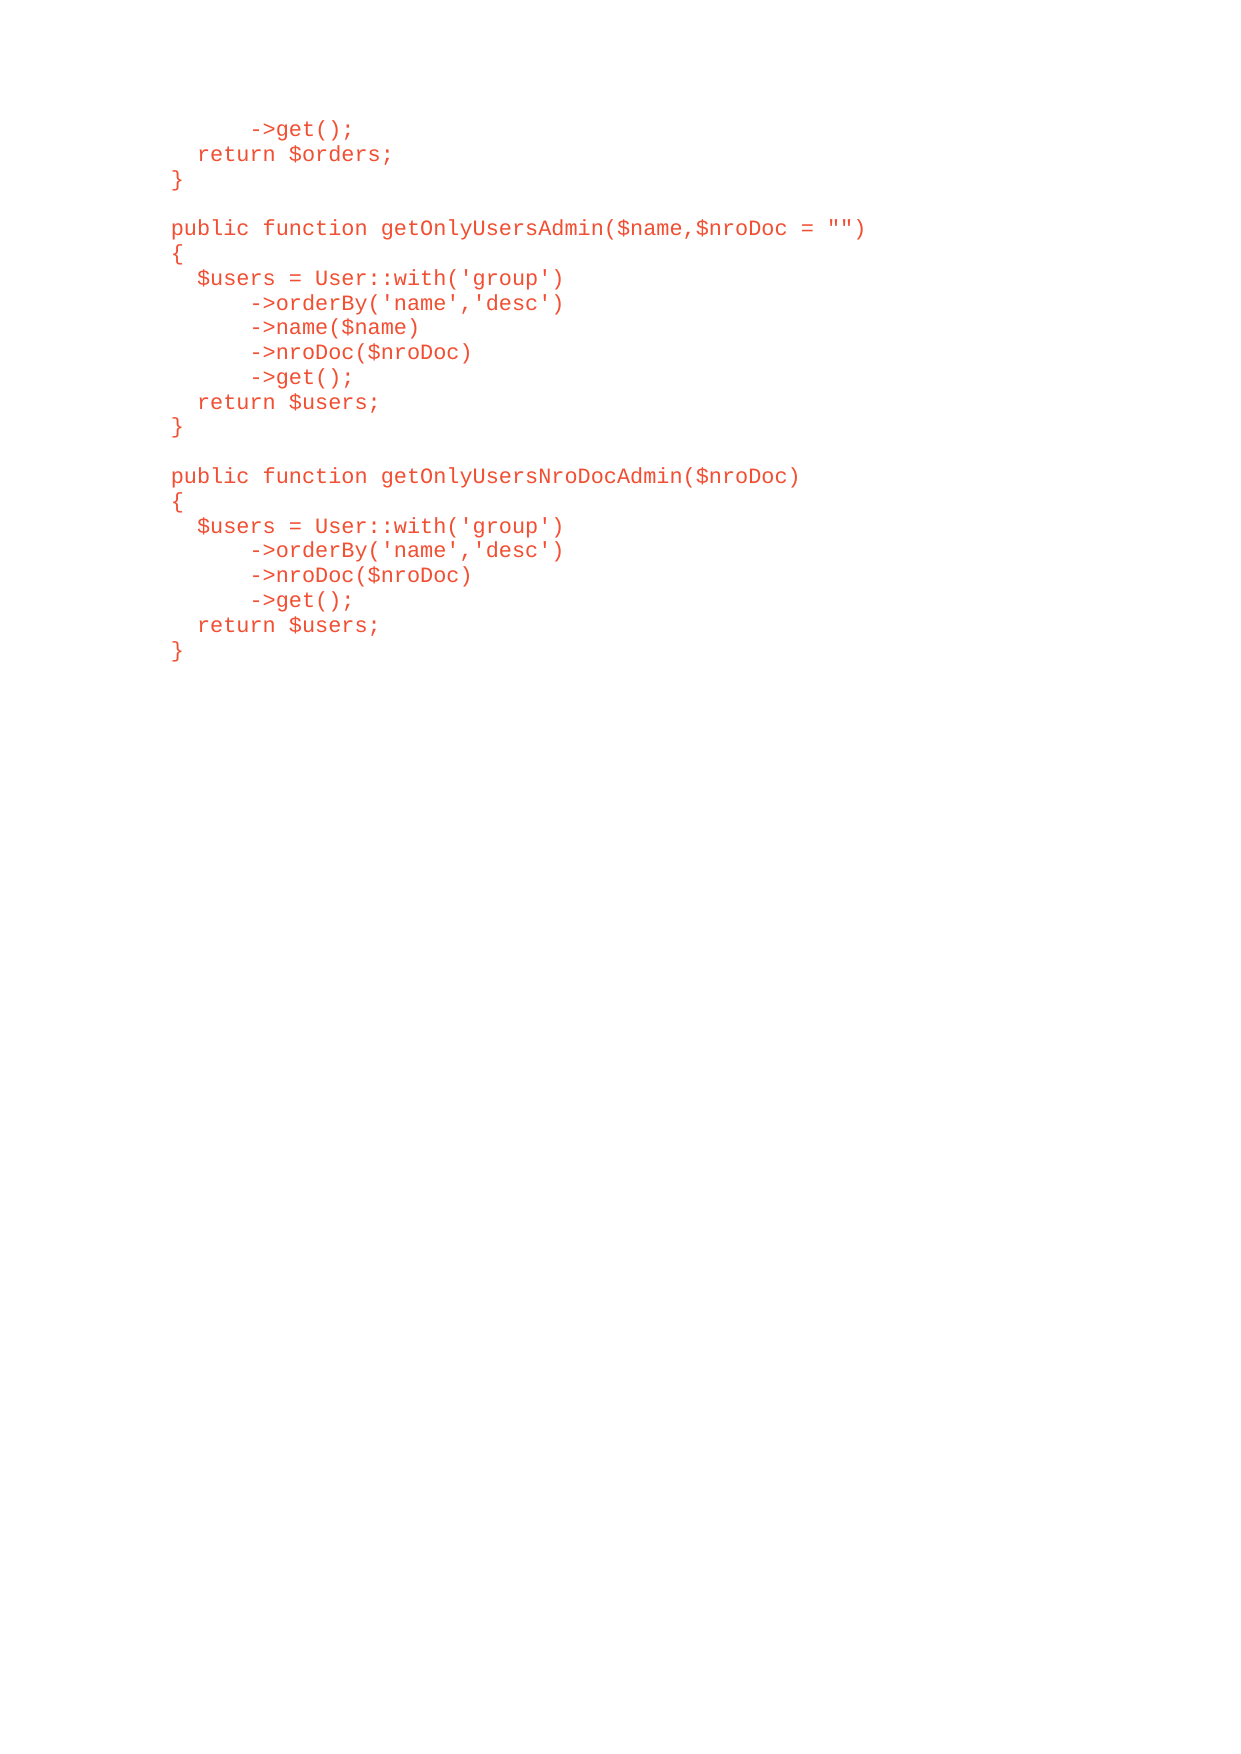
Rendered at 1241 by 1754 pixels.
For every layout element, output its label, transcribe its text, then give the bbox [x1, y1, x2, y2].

text } [118, 639, 1122, 663]
text } [118, 416, 1122, 440]
text } [118, 168, 1122, 192]
text return $orders; [118, 143, 1122, 168]
text public function getOnlyUsersNroDocAdmin($nroDoc) [118, 465, 1122, 490]
text ->nroDoc($nroDoc) [118, 341, 1122, 366]
text ->get(); [118, 366, 1122, 391]
text ->name($name) [118, 316, 1122, 341]
text $users = User::with('group') [118, 515, 1122, 539]
text public function getOnlyUsersAdmin($name,$nroDoc = "") [118, 217, 1122, 242]
text ->get(); [118, 589, 1122, 614]
text ->orderBy('name','desc') [118, 539, 1122, 564]
text { [118, 242, 1122, 267]
text ->nroDoc($nroDoc) [118, 564, 1122, 589]
text return $users; [118, 391, 1122, 416]
text { [118, 490, 1122, 515]
text ->get(); [118, 118, 1122, 143]
text $users = User::with('group') [118, 267, 1122, 292]
text return $users; [118, 614, 1122, 639]
text ->orderBy('name','desc') [118, 292, 1122, 316]
